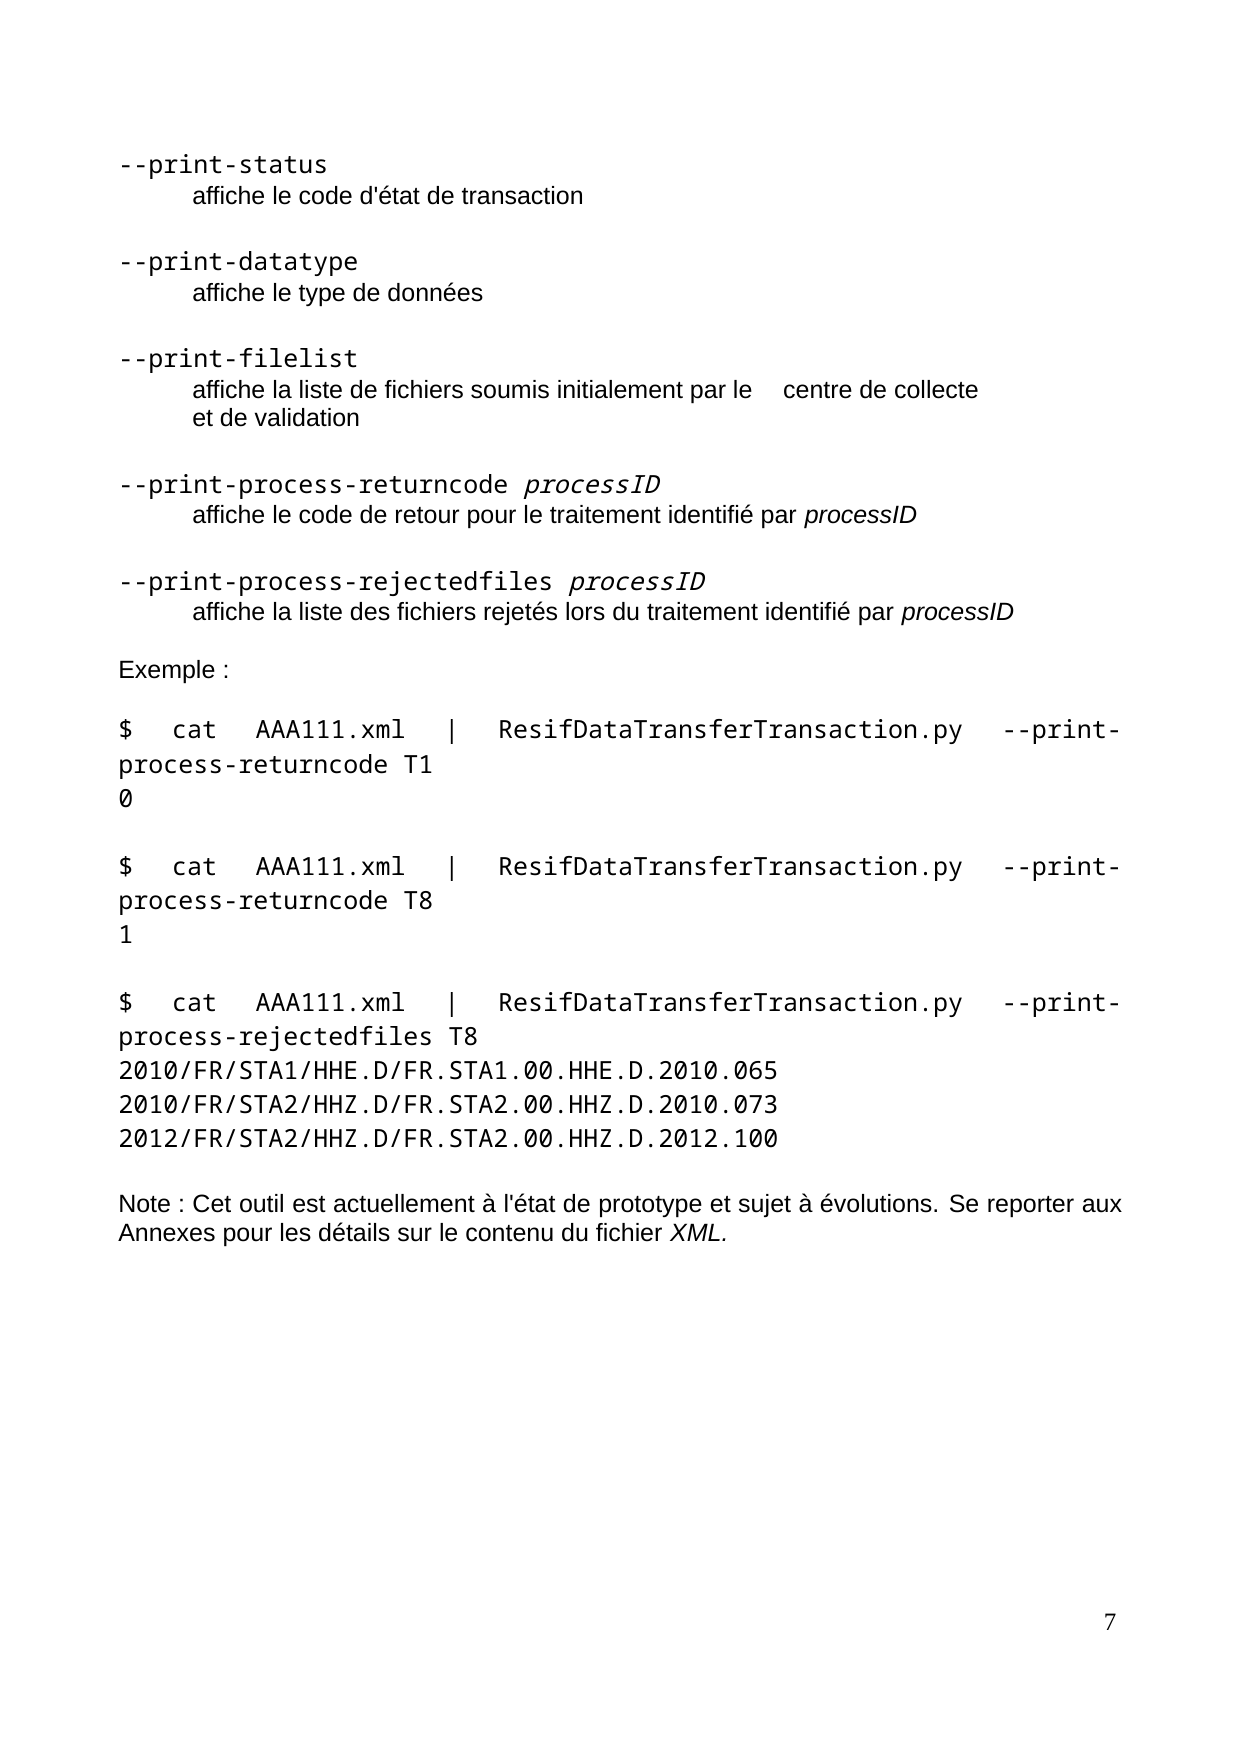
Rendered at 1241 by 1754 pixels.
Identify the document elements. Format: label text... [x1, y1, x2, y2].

text 2012/FR/STA2/HHZ.D/FR.STA2.00.HHZ.D.2012.100 [118, 1121, 1122, 1155]
text --print-process-returncode processID [118, 466, 1122, 500]
text --print-filelist [118, 341, 1122, 375]
text 1 [118, 917, 1122, 951]
text et de validation [118, 403, 1122, 432]
text 2010/FR/STA1/HHE.D/FR.STA1.00.HHE.D.2010.065 [118, 1053, 1122, 1087]
text --print-status [118, 147, 1122, 181]
text $ cat AAA111.xml | ResifDataTransferTransaction.py --print-process-returncode T8 [118, 848, 1122, 917]
text affiche la liste de fichiers soumis initialement par le centre de collecte [118, 375, 1122, 403]
text $ cat AAA111.xml | ResifDataTransferTransaction.py --print-process-returncode T1 [118, 712, 1122, 780]
text --print-datatype [118, 244, 1122, 278]
text affiche le code de retour pour le traitement identifié par processID [118, 500, 1122, 529]
text Exemple : [118, 655, 1122, 683]
text affiche le type de données [118, 278, 1122, 307]
text --print-process-rejectedfiles processID [118, 563, 1122, 597]
text affiche la liste des fichiers rejetés lors du traitement identifié par processID [118, 597, 1122, 626]
text $ cat AAA111.xml | ResifDataTransferTransaction.py --print-process-rejectedfiles T8 [118, 985, 1122, 1053]
text 0 [118, 780, 1122, 814]
text affiche le code d'état de transaction [118, 181, 1122, 210]
text Note : Cet outil est actuellement à l'état de prototype et sujet à évolutions. Se reporter aux Annexes pour les détails sur le contenu du fichier XML. [118, 1189, 1122, 1247]
text 2010/FR/STA2/HHZ.D/FR.STA2.00.HHZ.D.2010.073 [118, 1087, 1122, 1121]
